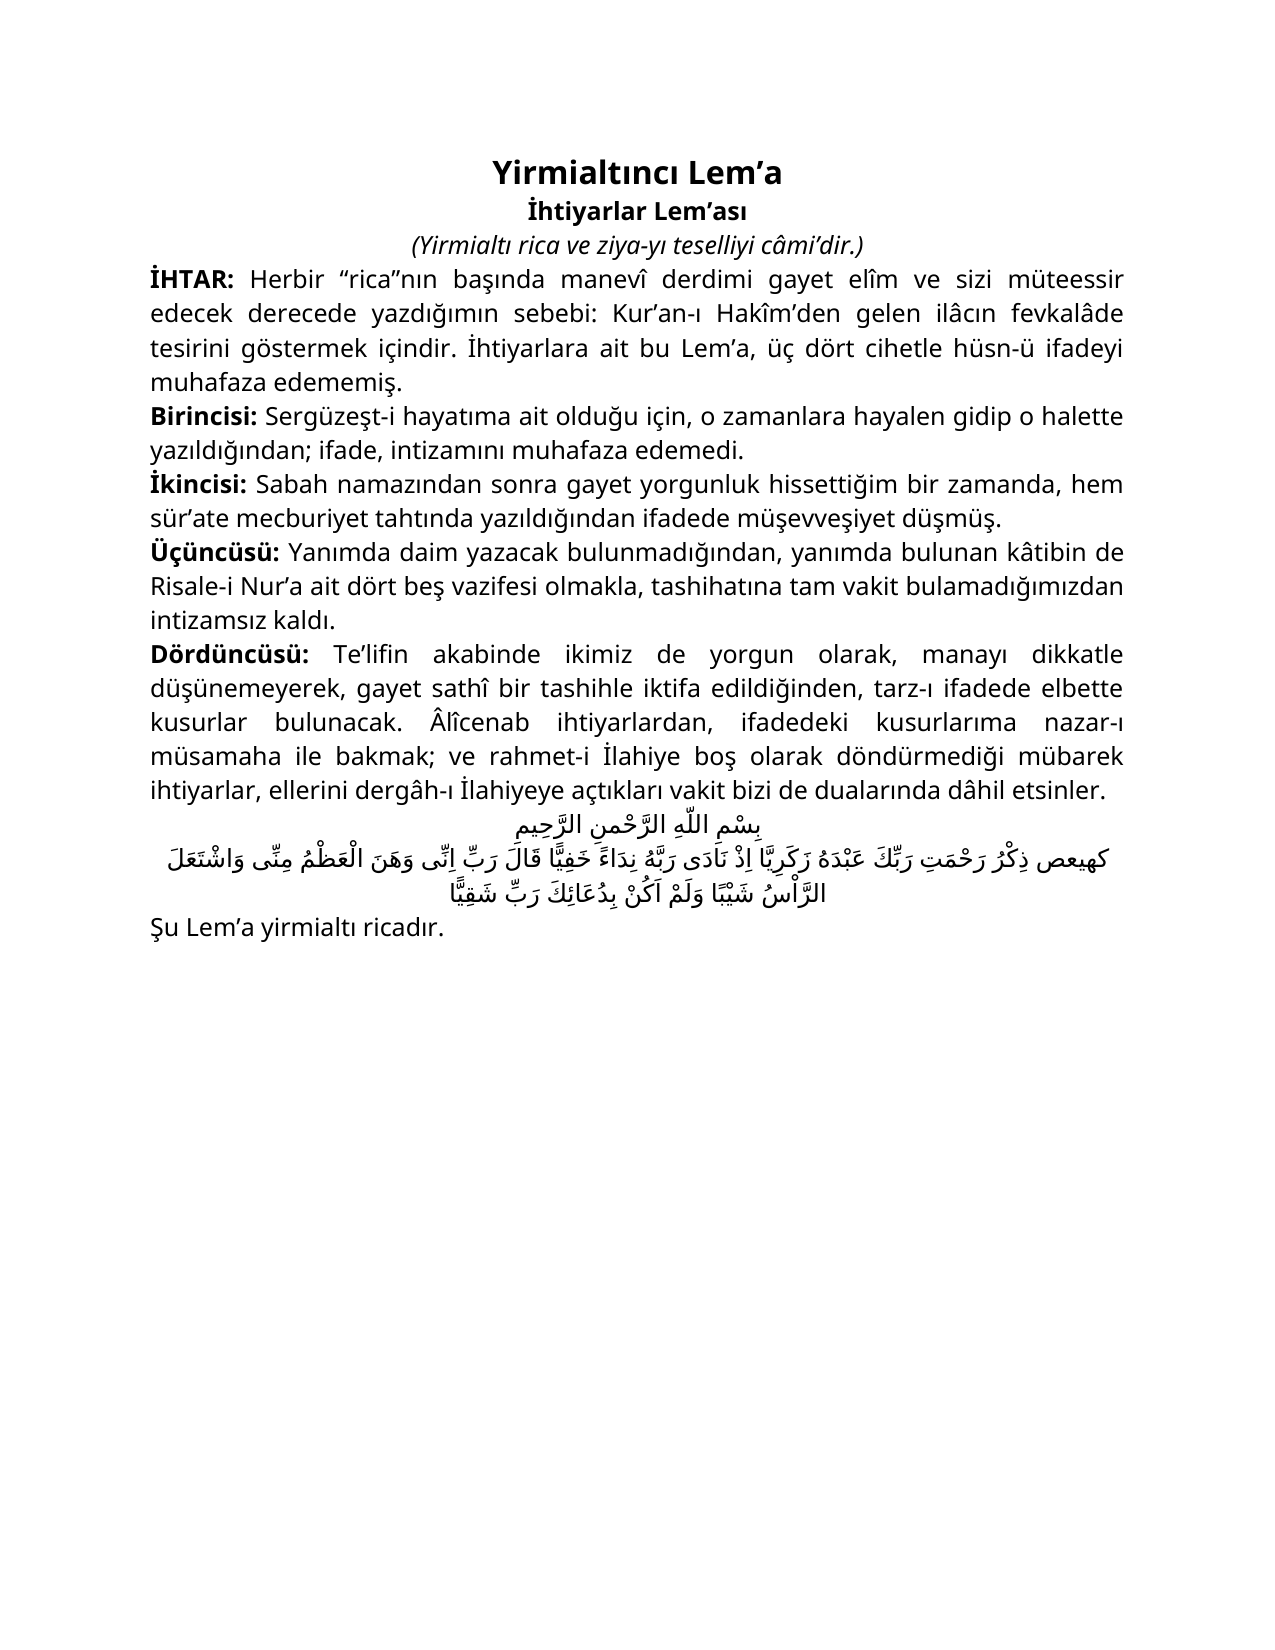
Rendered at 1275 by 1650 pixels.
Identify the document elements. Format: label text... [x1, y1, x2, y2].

text İhtiyarlar Lem’ası [150, 194, 1125, 228]
text İHTAR: Herbir “rica”nın başında manevî derdimi gayet elîm ve sizi müteessir edecek derecede yazdığımın sebebi: Kur’an-ı Hakîm’den gelen ilâcın fevkalâde tesirini göstermek içindir. İhtiyarlara ait bu Lem’a, üç dört cihetle hüsn-ü ifadeyi muhafaza edememiş. [150, 262, 1125, 398]
text كهيعص ذِكْرُ رَحْمَتِ رَبِّكَ عَبْدَهُ زَكَرِيَّا اِذْ نَادَى رَبَّهُ نِدَاءً خَفِيًّا قَالَ رَبِّ اِنِّى وَهَنَ الْعَظْمُ مِنِّى وَاشْتَعَلَ الرَّاْسُ شَيْبًا وَلَمْ اَكُنْ بِدُعَائِكَ رَبِّ شَقِيًّا [150, 841, 1125, 909]
text (Yirmialtı rica ve ziya-yı teselliyi câmi’dir.) [150, 228, 1125, 262]
text Dördüncüsü: Te’lifin akabinde ikimiz de yorgun olarak, manayı dikkatle düşünemeyerek, gayet sathî bir tashihle iktifa edildiğinden, tarz-ı ifadede elbette kusurlar bulunacak. Âlîcenab ihtiyarlardan, ifadedeki kusurlarıma nazar-ı müsamaha ile bakmak; ve rahmet-i İlahiye boş olarak döndürmediği mübarek ihtiyarlar, ellerini dergâh-ı İlahiyeye açtıkları vakit bizi de dualarında dâhil etsinler. [150, 637, 1125, 807]
subtitle Yirmialtıncı Lem’a [150, 150, 1125, 194]
text Şu Lem’a yirmialtı ricadır. [150, 909, 1125, 943]
text Üçüncüsü: Yanımda daim yazacak bulunmadığından, yanımda bulunan kâtibin de Risale-i Nur’a ait dört beş vazifesi olmakla, tashihatına tam vakit bulamadığımızdan intizamsız kaldı. [150, 534, 1125, 637]
text بِسْمِ اللّهِ الرَّحْمنِ الرَّحِيمِ [150, 807, 1125, 841]
text Birincisi: Sergüzeşt-i hayatıma ait olduğu için, o zamanlara hayalen gidip o halette yazıldığından; ifade, intizamını muhafaza edemedi. [150, 398, 1125, 466]
text İkincisi: Sabah namazından sonra gayet yorgunluk hissettiğim bir zamanda, hem sür’ate mecburiyet tahtında yazıldığından ifadede müşevveşiyet düşmüş. [150, 466, 1125, 534]
